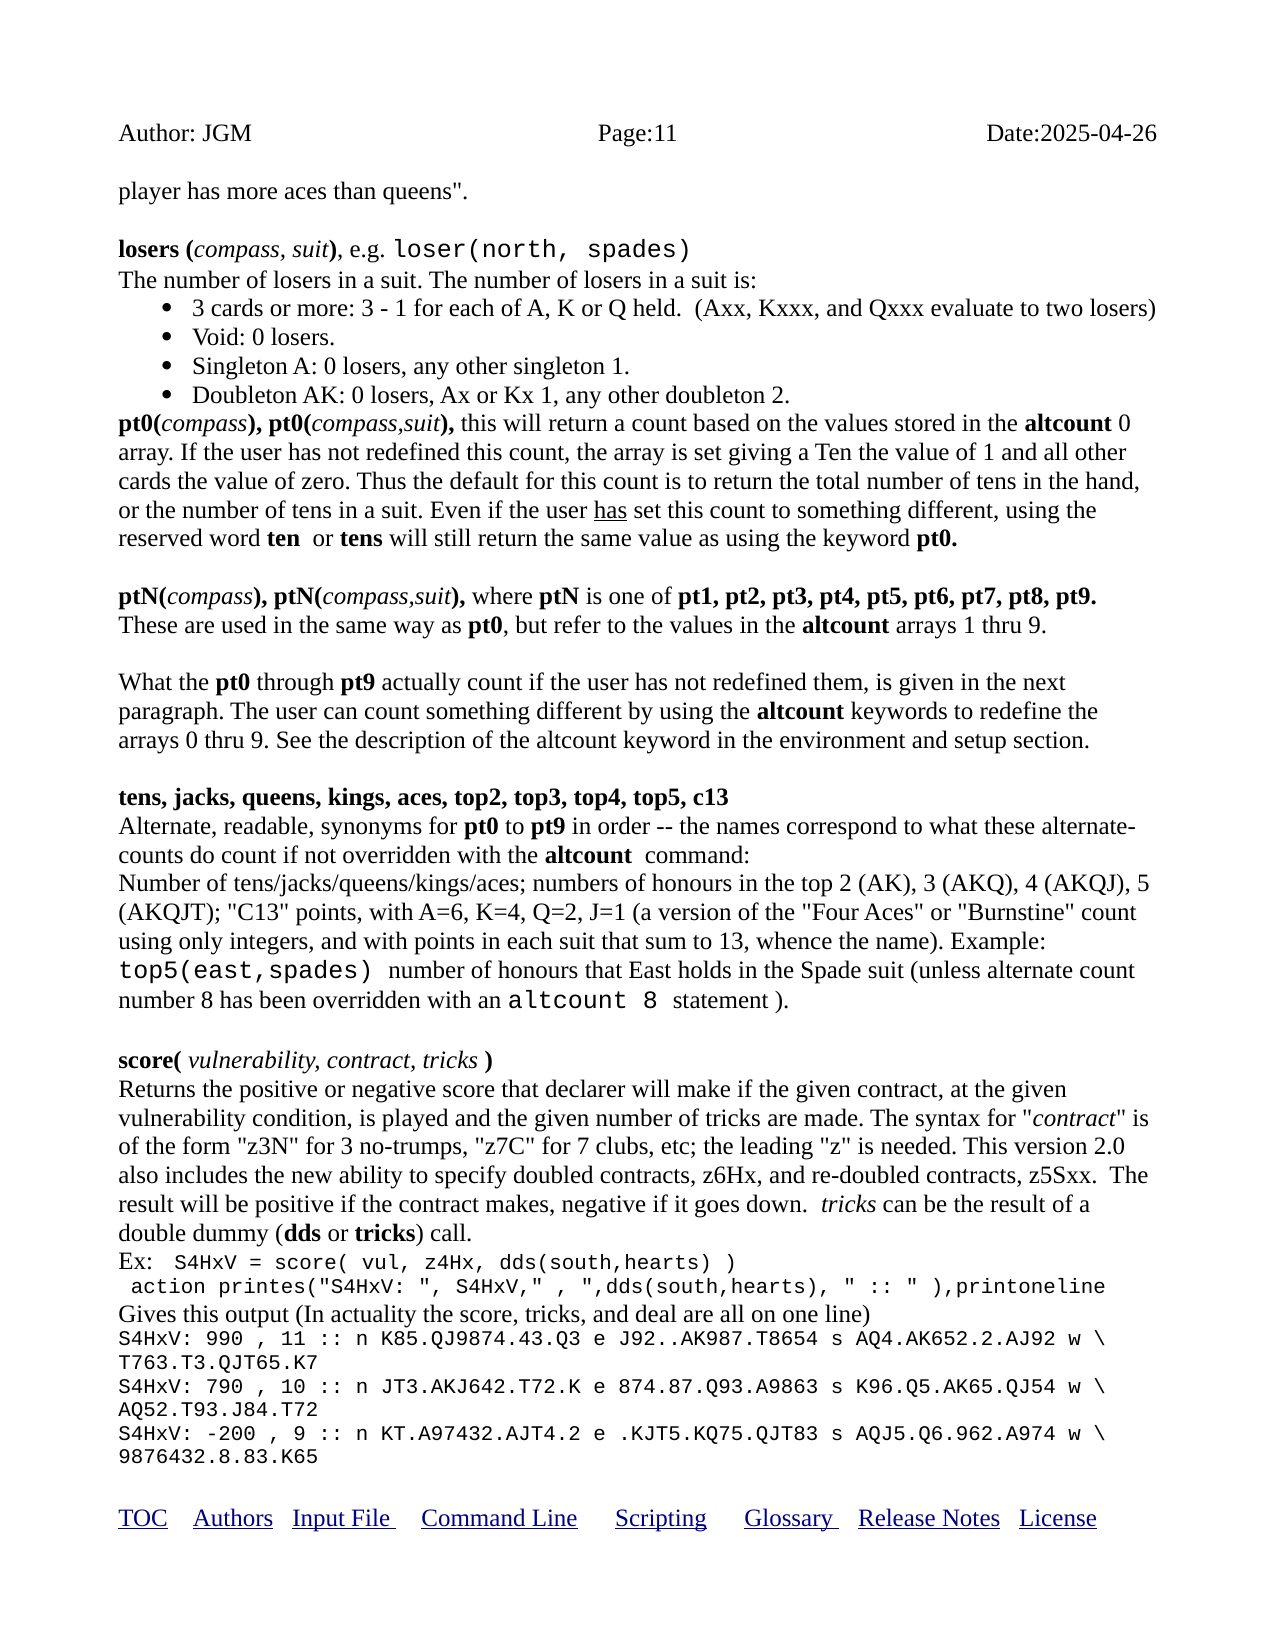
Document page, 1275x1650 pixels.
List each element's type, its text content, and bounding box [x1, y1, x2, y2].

text player has more aces than queens". [118, 176, 1157, 205]
text Ex: S4HxV = score( vul, z4Hx, dds(south,hearts) ) [118, 1246, 1157, 1276]
text losers (compass, suit), e.g. loser(north, spades) The number of losers in a suit. The number of losers in a suit is: [118, 234, 1157, 293]
text score( vulnerability, contract, tricks ) Returns the positive or negative score that declarer will make if the given contract, at the given vulnerability condition, is played and the given number of tricks are made. The syntax for "contract" is of the form "z3N" for 3 no-trumps, "z7C" for 7 clubs, etc; the leading "z" is needed. This version 2.0 also includes the new ability to specify doubled contracts, z6Hx, and re-doubled contracts, z5Sxx. The result will be positive if the contract makes, negative if it goes down. tricks can be the result of a double dummy (dds or tricks) call. [118, 1045, 1157, 1246]
text Number of tens/jacks/queens/kings/aces; numbers of honours in the top 2 (AK), 3 (AKQ), 4 (AKQJ), 5 (AKQJT); "C13" points, with A=6, K=4, Q=2, J=1 (a version of the "Four Aces" or "Burnstine" count using only integers, and with points in each suit that sum to 13, whence the name). Example: top5(east,spades) number of honours that East holds in the Spade suit (unless alternate count number 8 has been overridden with an altcount 8 statement ). [118, 868, 1157, 1016]
list Singleton A: 0 losers, any other singleton 1. [162, 351, 1157, 380]
text S4HxV: 990 , 11 :: n K85.QJ9874.43.Q3 e J92..AK987.T8654 s AQ4.AK652.2.AJ92 w \T763.T3.QJT65.K7 [118, 1328, 1157, 1376]
text pt0(compass), pt0(compass,suit), this will return a count based on the values stored in the altcount 0 array. If the user has not redefined this count, the array is set giving a Ten the value of 1 and all other cards the value of zero. Thus the default for this count is to return the total number of tens in the hand, or the number of tens in a suit. Even if the user has set this count to something different, using the reserved word ten or tens will still return the same value as using the keyword pt0. [118, 408, 1157, 552]
list Void: 0 losers. [162, 322, 1157, 351]
text S4HxV: 790 , 10 :: n JT3.AKJ642.T72.K e 874.87.Q93.A9863 s K96.Q5.AK65.QJ54 w \ AQ52.T93.J84.T72 [118, 1376, 1157, 1423]
text Gives this output (In actuality the score, tricks, and deal are all on one line) [118, 1299, 1157, 1328]
text S4HxV: -200 , 9 :: n KT.A97432.AJT4.2 e .KJT5.KQ75.QJT83 s AQJ5.Q6.962.A974 w \9876432.8.83.K65 [118, 1423, 1157, 1470]
text What the pt0 through pt9 actually count if the user has not redefined them, is given in the next paragraph. The user can count something different by using the altcount keywords to redefine the arrays 0 thru 9. See the description of the altcount keyword in the environment and setup section. [118, 667, 1157, 753]
text ptN(compass), ptN(compass,suit), where ptN is one of pt1, pt2, pt3, pt4, pt5, pt6, pt7, pt8, pt9. These are used in the same way as pt0, but refer to the values in the altcount arrays 1 thru 9. [118, 581, 1157, 638]
list 3 cards or more: 3 - 1 for each of A, K or Q held. (Axx, Kxxx, and Qxxx evaluate to two losers) [162, 293, 1157, 322]
list Doubleton AK: 0 losers, Ax or Kx 1, any other doubleton 2. [162, 380, 1157, 408]
text action printes("S4HxV: ", S4HxV," , ",dds(south,hearts), " :: " ),printoneline [118, 1276, 1157, 1299]
text tens, jacks, queens, kings, aces, top2, top3, top4, top5, c13 Alternate, readable, synonyms for pt0 to pt9 in order -- the names correspond to what these alternate-counts do count if not overridden with the altcount command: [118, 782, 1157, 868]
